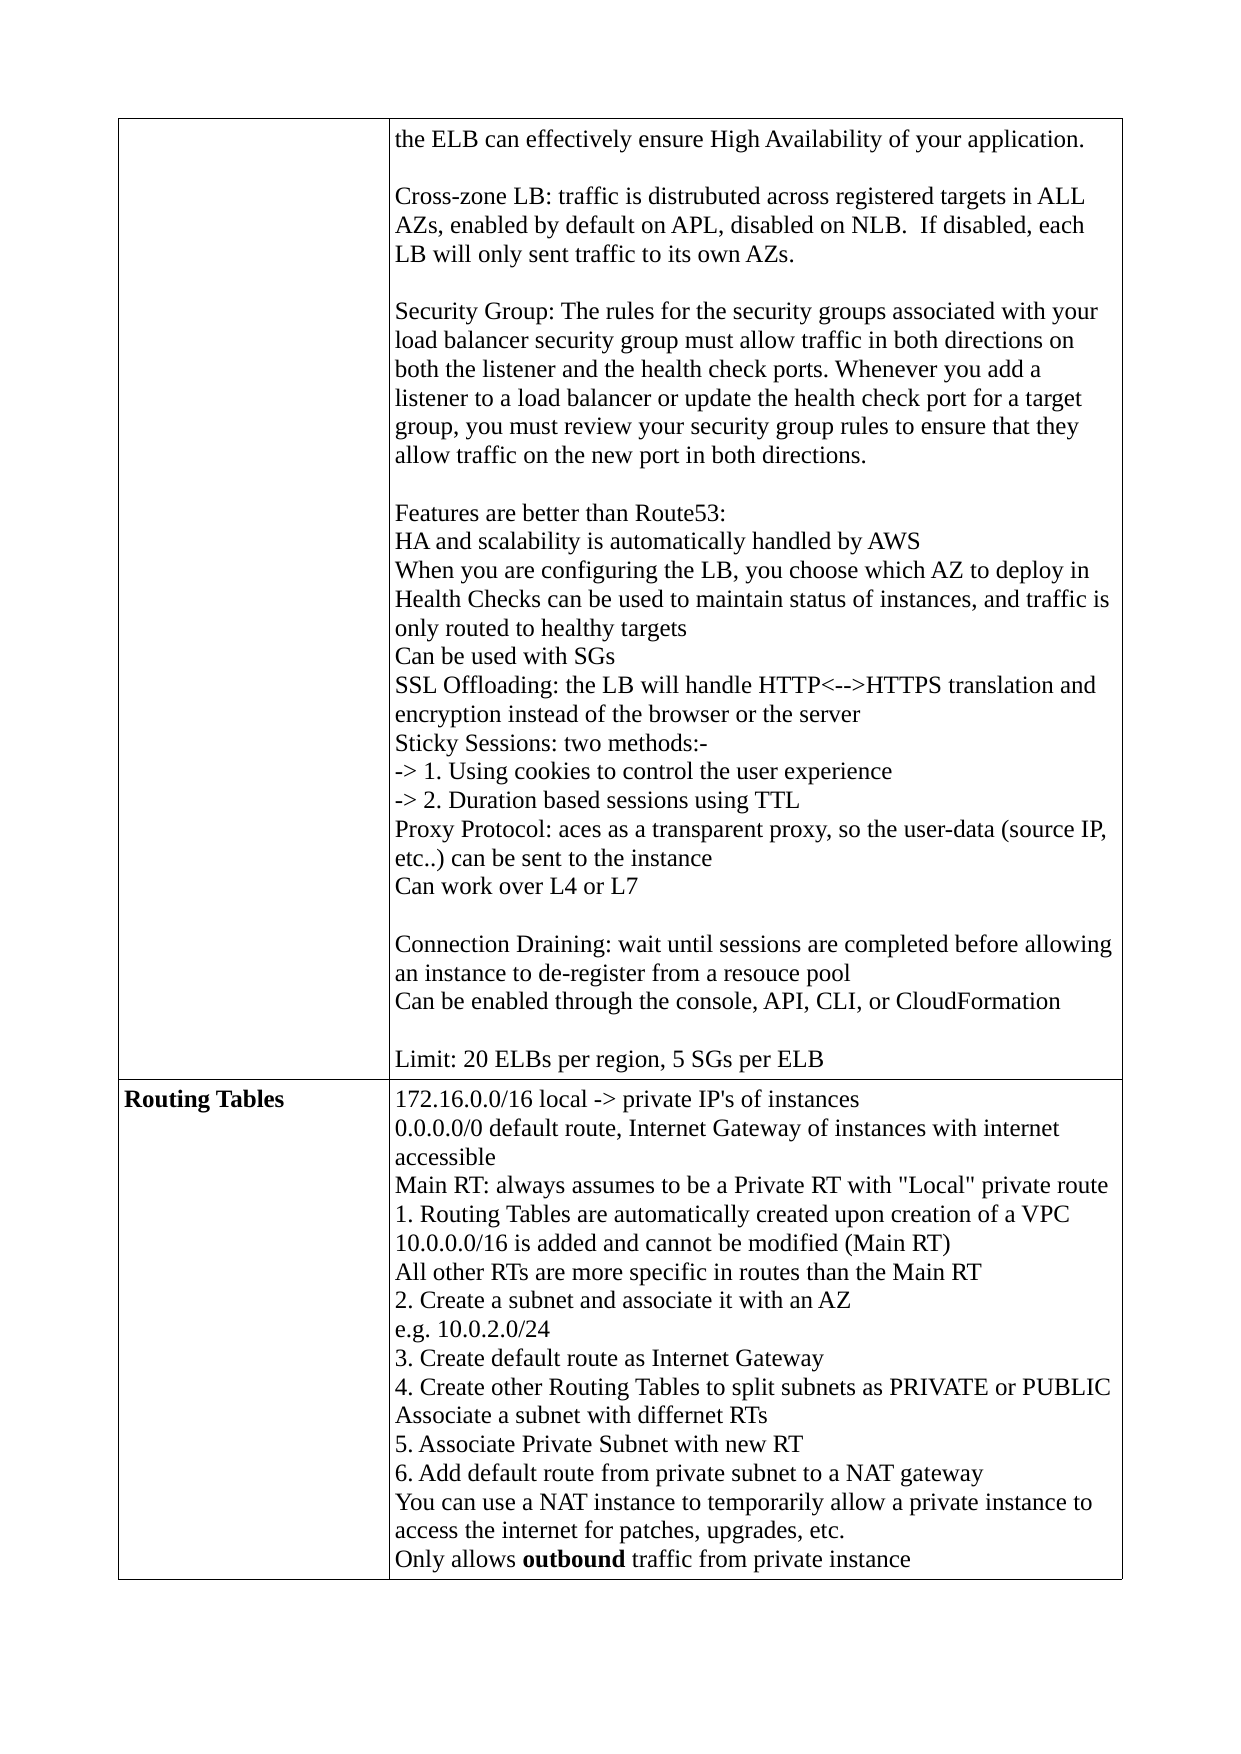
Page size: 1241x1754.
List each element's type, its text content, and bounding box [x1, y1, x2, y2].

table_cell Routing Tables [119, 1080, 389, 1579]
table_cell the ELB can effectively ensure High Availability of your application. Cross-zone LB: traffic is distrubuted across registered targets in ALL AZs, enabled by default on APL, disabled on NLB. If disabled, each LB will only sent traffic to its own AZs. Security Group: The rules for the security groups associated with your load balancer security group must allow traffic in both directions on both the listener and the health check ports. Whenever you add a listener to a load balancer or update the health check port for a target group, you must review your security group rules to ensure that they allow traffic on the new port in both directions. Features are better than Route53: HA and scalability is automatically handled by AWS When you are configuring the LB, you choose which AZ to deploy in Health Checks can be used to maintain status of instances, and traffic is only routed to healthy targets Can be used with SGs SSL Offloading: the LB will handle HTTP<-->HTTPS translation and encryption instead of the browser or the server Sticky Sessions: two methods:- -> 1. Using cookies to control the user experience -> 2. Duration based sessions using TTL Proxy Protocol: aces as a transparent proxy, so the user-data (source IP, etc..) can be sent to the instance Can work over L4 or L7 Connection Draining: wait until sessions are completed before allowing an instance to de-register from a resouce pool Can be enabled through the console, API, CLI, or CloudFormation Limit: 20 ELBs per region, 5 SGs per ELB [390, 119, 1122, 1078]
table_cell 172.16.0.0/16 local -> private IP's of instances 0.0.0.0/0 default route, Internet Gateway of instances with internet accessible Main RT: always assumes to be a Private RT with "Local" private route 1. Routing Tables are automatically created upon creation of a VPC 10.0.0.0/16 is added and cannot be modified (Main RT) All other RTs are more specific in routes than the Main RT 2. Create a subnet and associate it with an AZ e.g. 10.0.2.0/24 3. Create default route as Internet Gateway 4. Create other Routing Tables to split subnets as PRIVATE or PUBLIC Associate a subnet with differnet RTs 5. Associate Private Subnet with new RT 6. Add default route from private subnet to a NAT gateway You can use a NAT instance to temporarily allow a private instance to access the internet for patches, upgrades, etc. Only allows outbound traffic from private instance [390, 1080, 1122, 1579]
table_cell [119, 119, 389, 1078]
